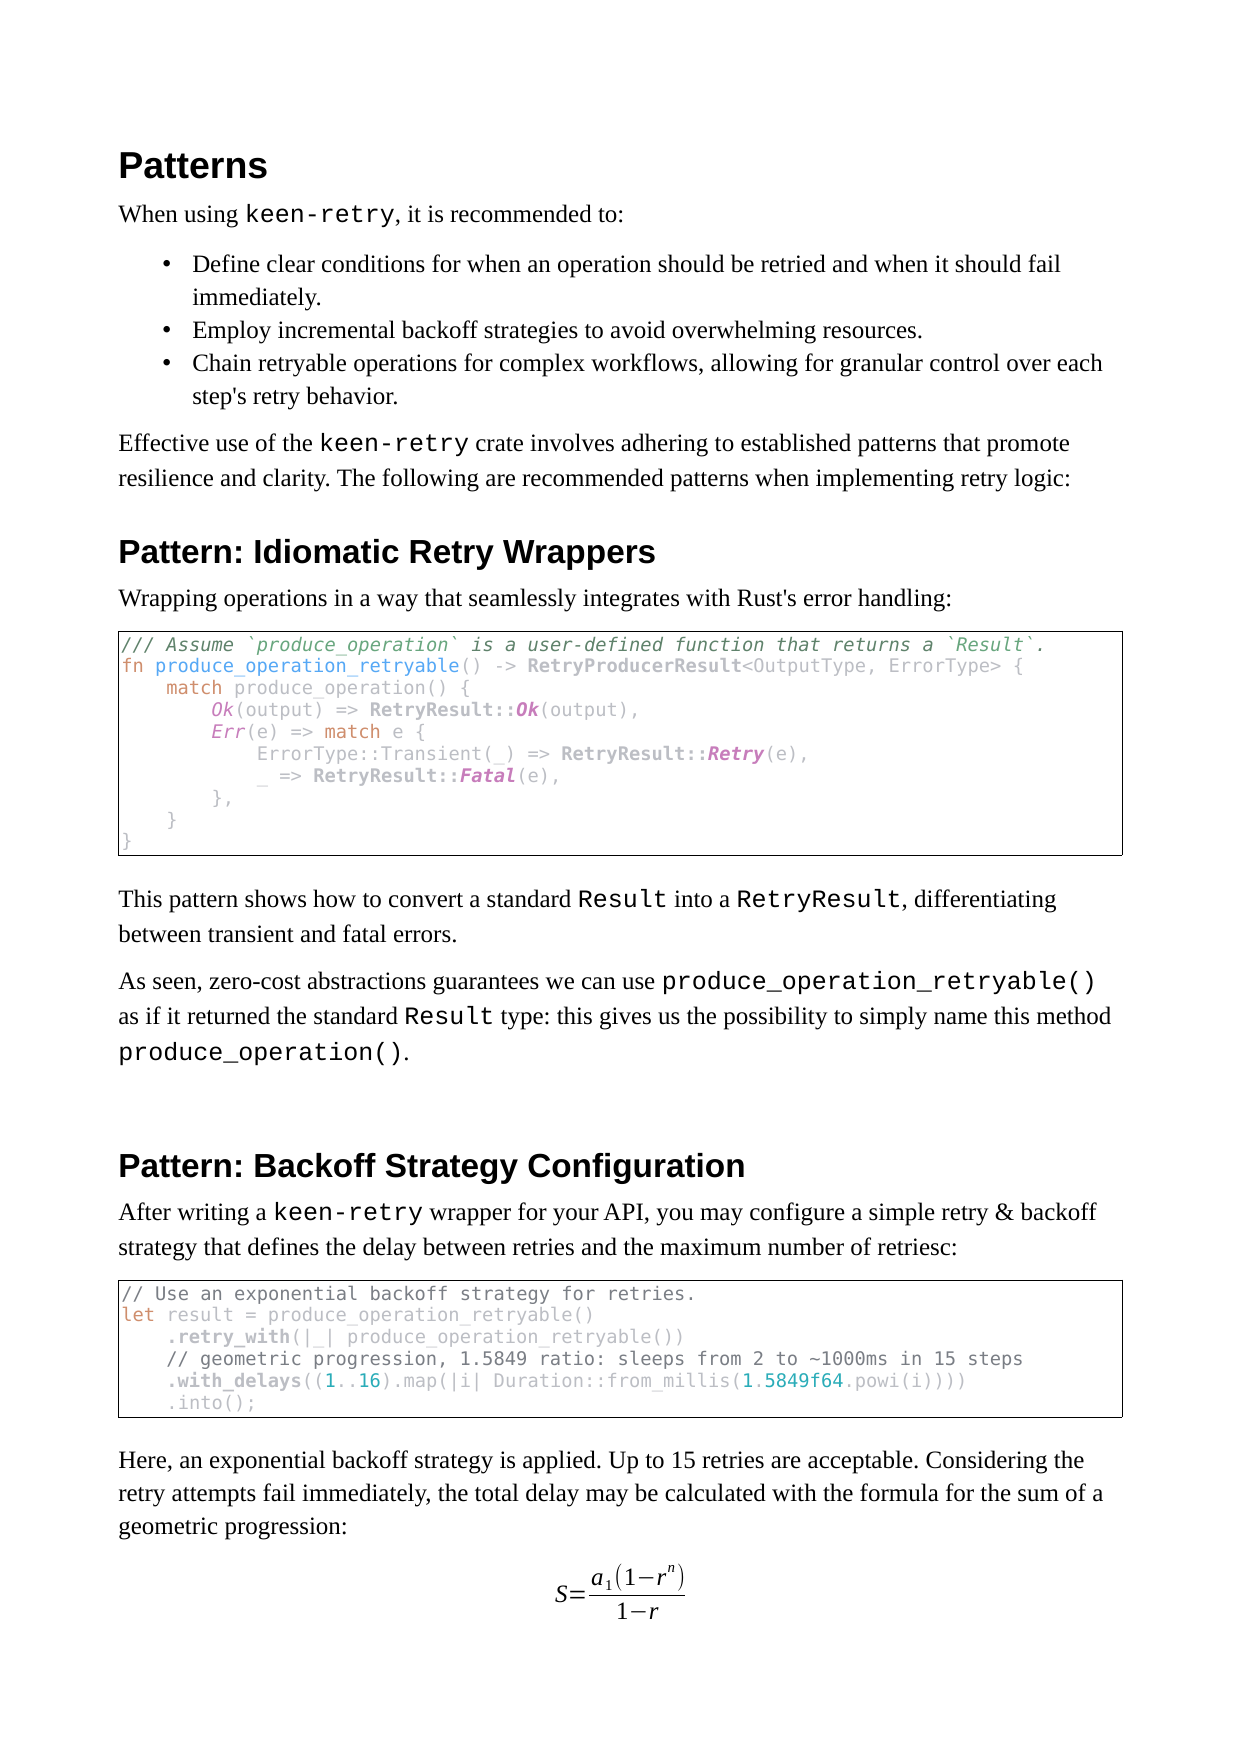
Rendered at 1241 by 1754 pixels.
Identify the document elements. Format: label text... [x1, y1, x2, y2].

subtitle Pattern: Backoff Strategy Configuration [118, 1107, 1122, 1184]
text Here, an exponential backoff strategy is applied. Up to 15 retries are acceptable. Considering the retry attempts fail immediately, the total delay may be calculated with the formula for the sum of a geometric progression: [118, 1445, 1122, 1540]
list Chain retryable operations for complex workflows, allowing for granular control over each step's retry behavior. [162, 348, 1122, 409]
text This pattern shows how to convert a standard Result into a RetryResult, differentiating between transient and fatal errors. [118, 884, 1122, 947]
subtitle Pattern: Idiomatic Retry Wrappers [118, 532, 1122, 570]
list Define clear conditions for when an operation should be retried and when it should fail immediately. [162, 249, 1122, 311]
list Employ incremental backoff strategies to avoid overwhelming resources. [162, 315, 1122, 343]
text // Use an exponential backoff strategy for retries. let result = produce_operation_retryable() .retry_with(|_| produce_operation_retryable()) // geometric progression, 1.5849 ratio: sleeps from 2 to ~1000ms in 15 steps .with_delays((1..16).map(|i| Duration::from_millis(1.5849f64.powi(i)))) .into(); [119, 1281, 1122, 1417]
text /// Assume `produce_operation` is a user-defined function that returns a `Result`. fn produce_operation_retryable() -> RetryProducerResult<OutputType, ErrorType> { match produce_operation() { Ok(output) => RetryResult::Ok(output), Err(e) => match e { ErrorType::Transient(_) => RetryResult::Retry(e), _ => RetryResult::Fatal(e), }, } } [119, 632, 1122, 855]
text Effective use of the keen-retry crate involves adhering to established patterns that promote resilience and clarity. The following are recommended patterns when implementing retry logic: [118, 428, 1122, 492]
text When using keen-retry, it is recommended to: [118, 199, 1122, 229]
subtitle Patterns [118, 143, 1122, 186]
text Wrapping operations in a way that seamlessly integrates with Rust's error handling: [118, 583, 1122, 612]
text As seen, zero-cost abstractions guarantees we can use produce_operation_retryable() as if it returned the standard Result type: this gives us the possibility to simply name this method produce_operation(). [118, 966, 1122, 1067]
text After writing a keen-retry wrapper for your API, you may configure a simple retry & backoff strategy that defines the delay between retries and the maximum number of retriesc: [118, 1197, 1122, 1261]
